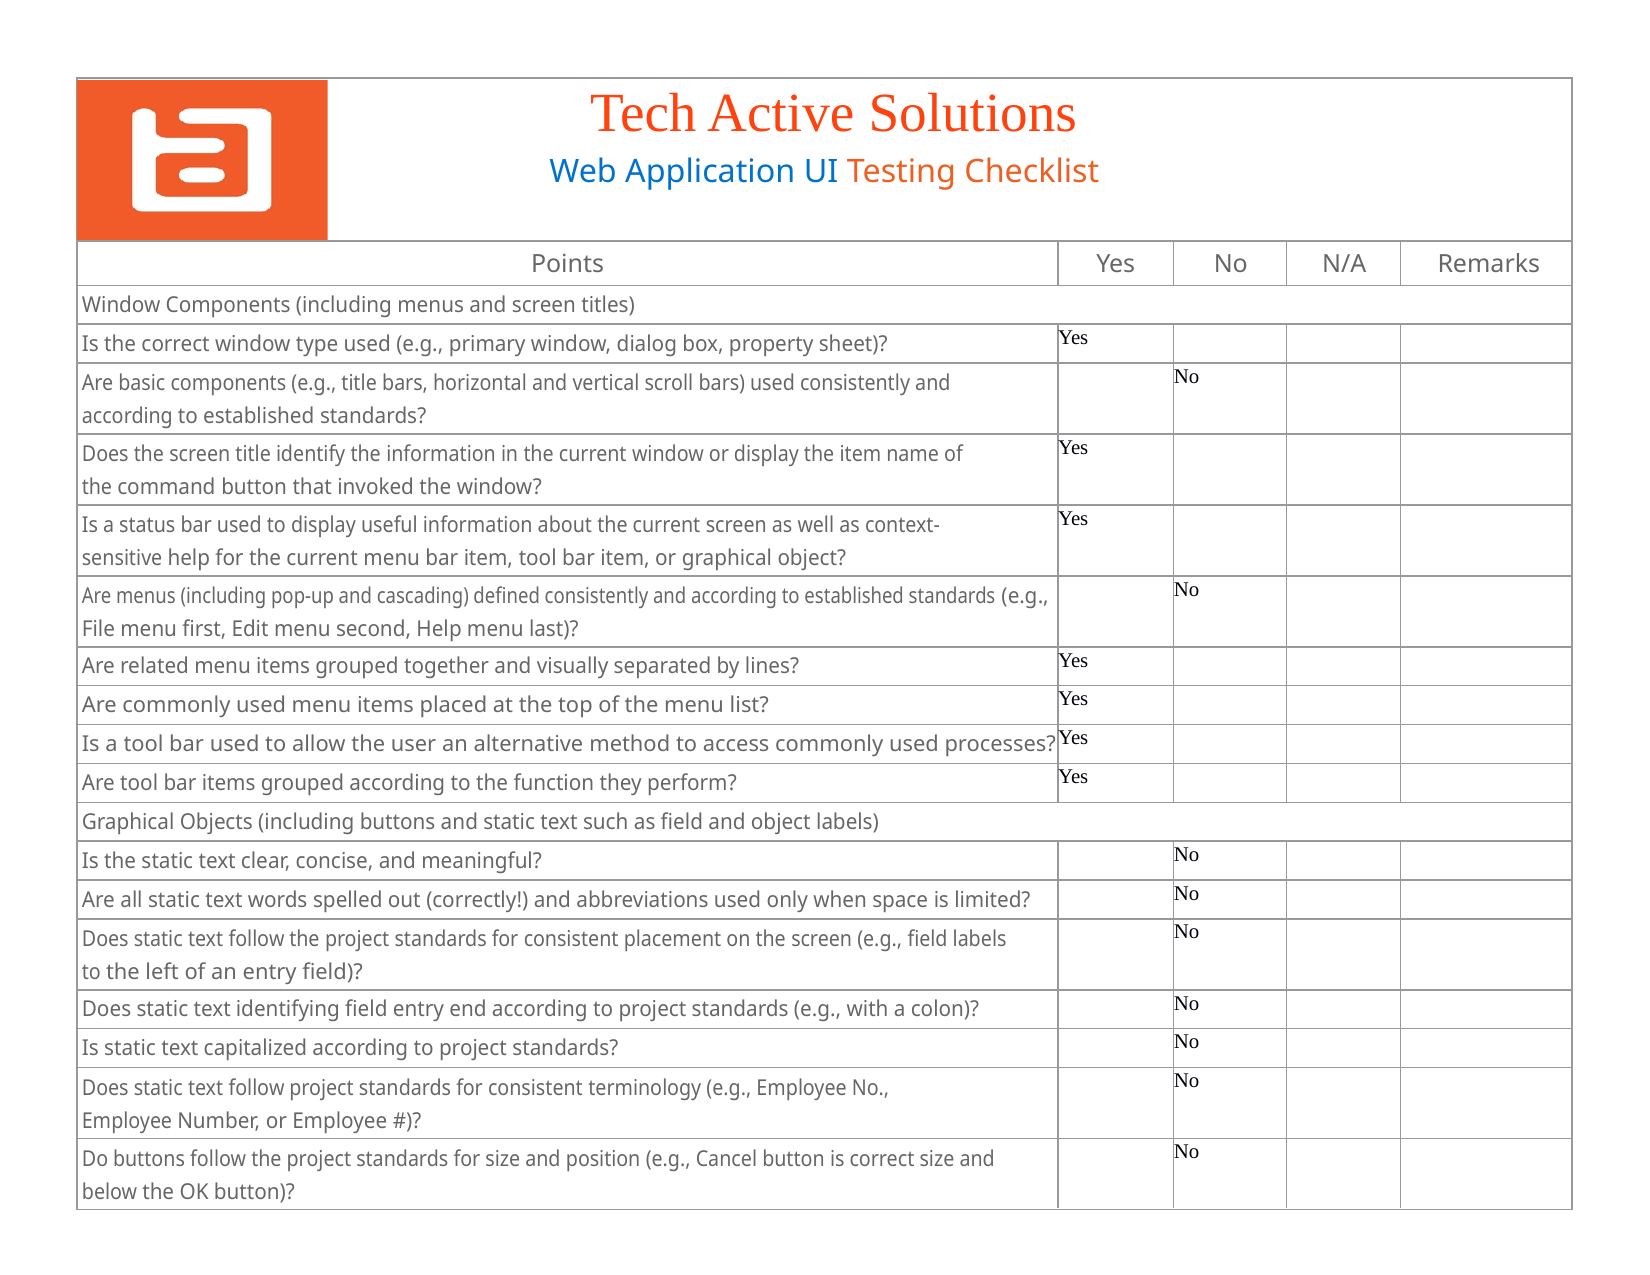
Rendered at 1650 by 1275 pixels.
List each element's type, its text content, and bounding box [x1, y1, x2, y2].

table_cell No [1174, 1139, 1286, 1208]
table_cell N/A [1287, 242, 1400, 284]
table_cell [1059, 364, 1173, 433]
table_cell Window Components (including menus and screen titles) [78, 286, 1571, 323]
table_cell Are commonly used menu items placed at the top of the menu list? [78, 686, 1057, 724]
table_cell [1174, 435, 1286, 504]
table_cell Are related menu items grouped together and visually separated by lines? [78, 648, 1057, 685]
table_cell [1401, 686, 1571, 724]
table_cell [1059, 1139, 1173, 1208]
table_cell Yes [1059, 686, 1173, 724]
table_cell No [1174, 1029, 1286, 1067]
table_cell [1059, 842, 1173, 879]
table_cell No [1174, 842, 1286, 879]
table_cell No [1174, 577, 1286, 646]
table_cell [1287, 842, 1400, 879]
table_cell [1287, 364, 1400, 433]
table_cell Yes [1059, 506, 1173, 575]
table_cell [1287, 506, 1400, 575]
table_cell [1401, 764, 1571, 801]
table_cell Are all static text words spelled out (correctly!) and abbreviations used only when space is limited? [78, 881, 1057, 918]
table_cell [1059, 1029, 1173, 1067]
table_cell [1287, 991, 1400, 1028]
table_cell Yes [1059, 764, 1173, 801]
table_cell Is the correct window type used (e.g., primary window, dialog box, property sheet)? [78, 325, 1057, 362]
table_cell [1287, 764, 1400, 801]
table_cell [1174, 648, 1286, 685]
table_cell Graphical Objects (including buttons and static text such as field and object labels) [78, 803, 1571, 840]
table_cell Is static text capitalized according to project standards? [78, 1029, 1057, 1067]
table_cell [1287, 1139, 1400, 1208]
table_cell [1401, 842, 1571, 879]
table_cell No [1174, 242, 1286, 284]
table_cell [1059, 1068, 1173, 1137]
table_cell No [1174, 991, 1286, 1028]
table_cell Do buttons follow the project standards for size and position (e.g., Cancel button is correct size and below the OK button)? [78, 1139, 1057, 1208]
table_cell Points [78, 242, 1057, 284]
table_cell Yes [1059, 325, 1173, 362]
table_cell [1287, 920, 1400, 989]
table_cell Does the screen title identify the information in the current window or display the item name of the command button that invoked the window? [78, 435, 1057, 504]
table_cell [1287, 577, 1400, 646]
table_cell [1287, 435, 1400, 504]
table_cell [1401, 506, 1571, 575]
table_header Tech Active Solutions Web Application UI Testing Checklist [78, 79, 1571, 240]
table_cell [1287, 325, 1400, 362]
table_cell Are menus (including pop-up and cascading) defined consistently and according to established standards (e.g., File menu first, Edit menu second, Help menu last)? [78, 577, 1057, 646]
table_cell [1401, 725, 1571, 762]
table_cell Yes [1059, 242, 1173, 284]
table_cell [1174, 506, 1286, 575]
table_cell [1401, 991, 1571, 1028]
table_cell No [1174, 1068, 1286, 1137]
table_cell [1287, 725, 1400, 762]
table_cell [1401, 325, 1571, 362]
table_cell [1059, 881, 1173, 918]
table_cell [1287, 686, 1400, 724]
table_cell Yes [1059, 725, 1173, 762]
table_cell No [1174, 881, 1286, 918]
table_cell Is a status bar used to display useful information about the current screen as well as context-sensitive help for the current menu bar item, tool bar item, or graphical object? [78, 506, 1057, 575]
table_cell [1174, 686, 1286, 724]
table_cell No [1174, 364, 1286, 433]
table_cell Are basic components (e.g., title bars, horizontal and vertical scroll bars) used consistently and according to established standards? [78, 364, 1057, 433]
table_cell [1287, 1068, 1400, 1137]
table_cell No [1174, 920, 1286, 989]
table_cell [1174, 725, 1286, 762]
table_cell [1059, 577, 1173, 646]
table_cell [1059, 920, 1173, 989]
table_cell [1401, 881, 1571, 918]
table_cell [1401, 435, 1571, 504]
table_cell [1174, 325, 1286, 362]
table_cell [1401, 648, 1571, 685]
table_cell [1401, 1068, 1571, 1137]
table_cell Is a tool bar used to allow the user an alternative method to access commonly used processes? [78, 725, 1057, 762]
table_cell [1287, 648, 1400, 685]
table_cell Is the static text clear, concise, and meaningful? [78, 842, 1057, 879]
table_cell [1287, 881, 1400, 918]
table_cell Does static text follow the project standards for consistent placement on the screen (e.g., field labels to the left of an entry field)? [78, 920, 1057, 989]
table_cell [1174, 764, 1286, 801]
table_cell [1401, 920, 1571, 989]
table_cell Are tool bar items grouped according to the function they perform? [78, 764, 1057, 801]
table_cell Does static text follow project standards for consistent terminology (e.g., Employee No., Employee Number, or Employee #)? [78, 1068, 1057, 1137]
picture [76, 80, 328, 240]
table_cell Yes [1059, 435, 1173, 504]
table_cell [1401, 1029, 1571, 1067]
table_cell Yes [1059, 648, 1173, 685]
table_cell Does static text identifying field entry end according to project standards (e.g., with a colon)? [78, 991, 1057, 1028]
table_cell [1059, 991, 1173, 1028]
table_cell Remarks [1401, 242, 1571, 284]
table_cell [1401, 364, 1571, 433]
table_cell [1401, 577, 1571, 646]
table_cell [1287, 1029, 1400, 1067]
table_cell [1401, 1139, 1571, 1208]
